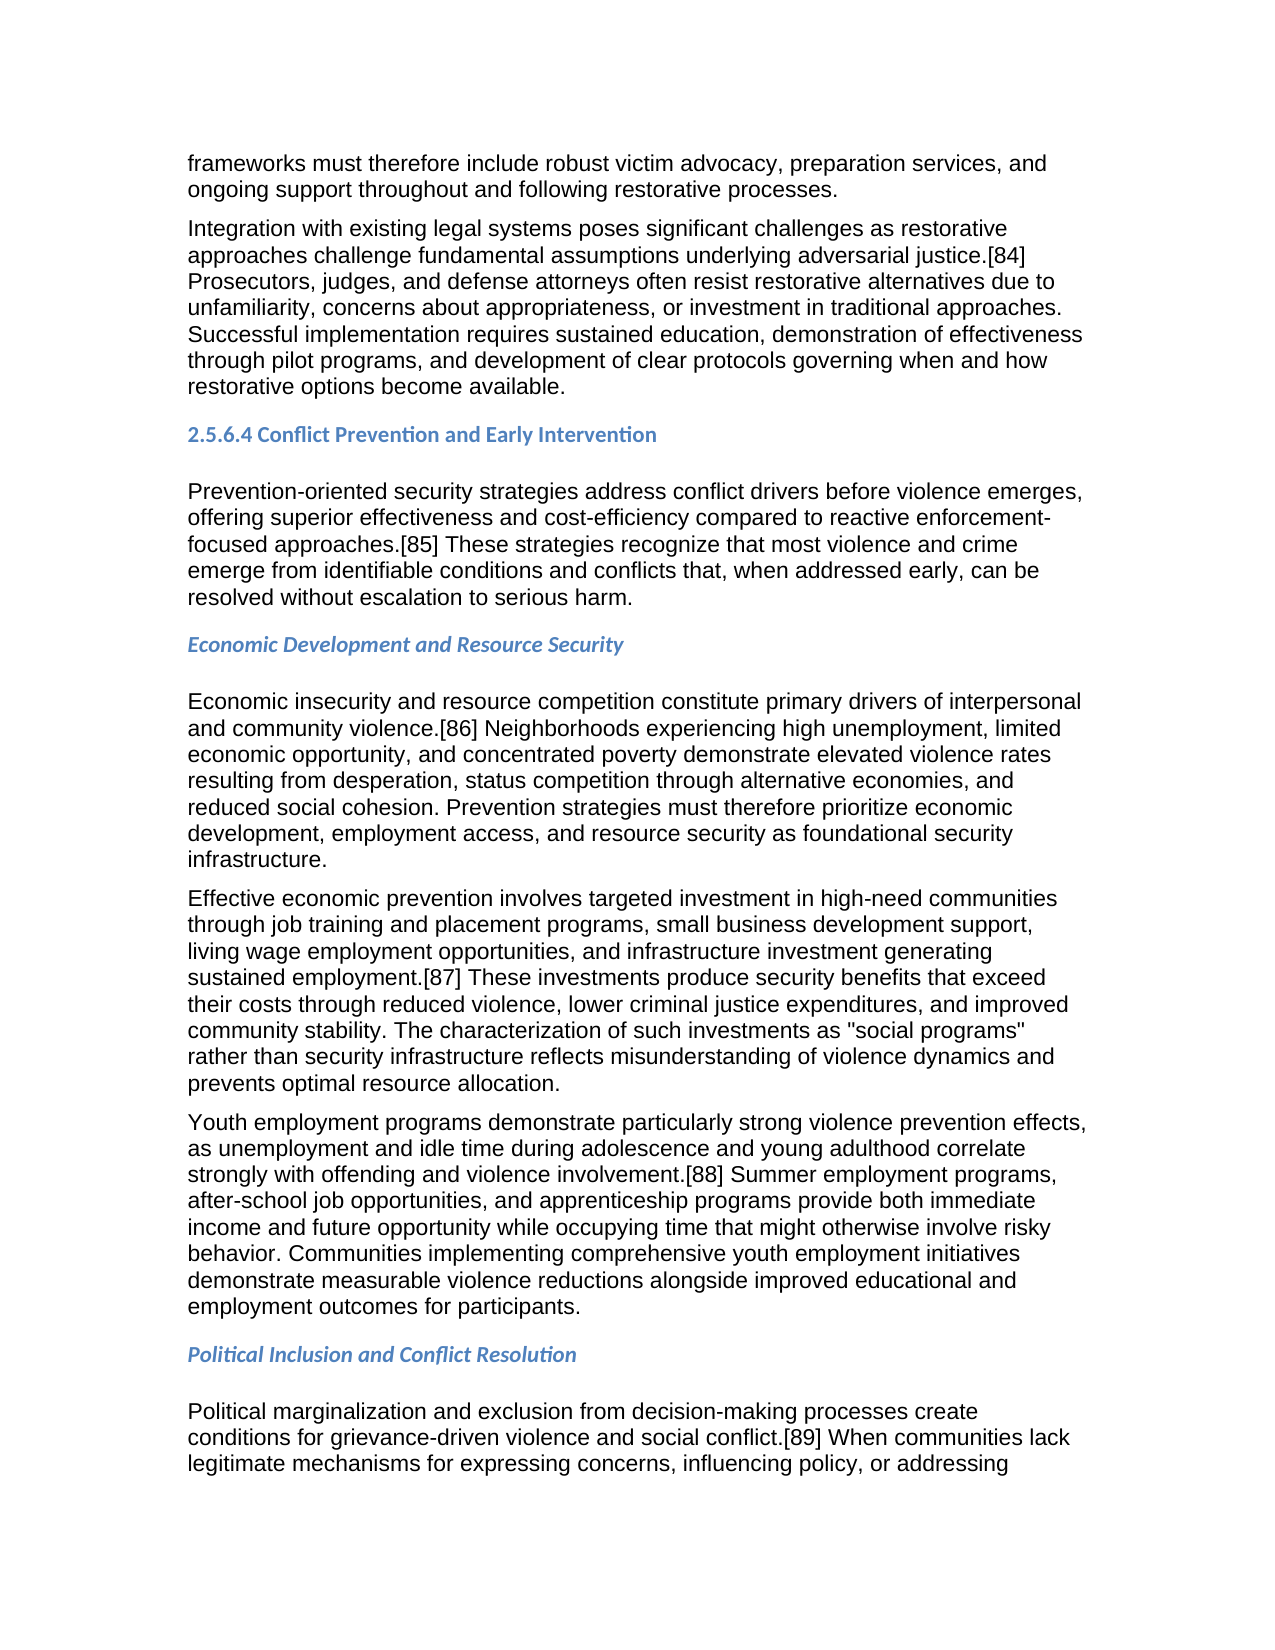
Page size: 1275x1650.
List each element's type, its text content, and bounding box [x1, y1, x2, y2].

text Political marginalization and exclusion from decision-making processes create conditions for grievance-driven violence and social conflict.[89] When communities lack legitimate mechanisms for expressing concerns, influencing policy, or addressing [187, 1398, 1087, 1477]
text Economic insecurity and resource competition constitute primary drivers of interpersonal and community violence.[86] Neighborhoods experiencing high unemployment, limited economic opportunity, and concentrated poverty demonstrate elevated violence rates resulting from desperation, status competition through alternative economies, and reduced social cohesion. Prevention strategies must therefore prioritize economic development, employment access, and resource security as foundational security infrastructure. [187, 688, 1087, 873]
text Youth employment programs demonstrate particularly strong violence prevention effects, as unemployment and idle time during adolescence and young adulthood correlate strongly with offending and violence involvement.[88] Summer employment programs, after-school job opportunities, and apprenticeship programs provide both immediate income and future opportunity while occupying time that might otherwise involve risky behavior. Communities implementing comprehensive youth employment initiatives demonstrate measurable violence reductions alongside improved educational and employment outcomes for participants. [187, 1108, 1087, 1319]
text Prevention-oriented security strategies address conflict drivers before violence emerges, offering superior effectiveness and cost-efficiency compared to reactive enforcement-focused approaches.[85] These strategies recognize that most violence and crime emerge from identifiable conditions and conflicts that, when addressed early, can be resolved without escalation to serious harm. [187, 478, 1087, 610]
subtitle 2.5.6.4 Conflict Prevention and Early Intervention [187, 421, 1087, 448]
text Integration with existing legal systems poses significant challenges as restorative approaches challenge fundamental assumptions underlying adversarial justice.[84] Prosecutors, judges, and defense attorneys often resist restorative alternatives due to unfamiliarity, concerns about appropriateness, or investment in traditional approaches. Successful implementation requires sustained education, demonstration of effectiveness through pilot programs, and development of clear protocols governing when and how restorative options become available. [187, 215, 1087, 400]
subtitle Political Inclusion and Conflict Resolution [187, 1340, 1087, 1368]
text Effective economic prevention involves targeted investment in high-need communities through job training and placement programs, small business development support, living wage employment opportunities, and infrastructure investment generating sustained employment.[87] These investments produce security benefits that exceed their costs through reduced violence, lower criminal justice expenditures, and improved community stability. The characterization of such investments as "social programs" rather than security infrastructure reflects misunderstanding of violence dynamics and prevents optimal resource allocation. [187, 885, 1087, 1096]
text frameworks must therefore include robust victim advocacy, preparation services, and ongoing support throughout and following restorative processes. [187, 150, 1087, 203]
subtitle Economic Development and Resource Security [187, 631, 1087, 659]
